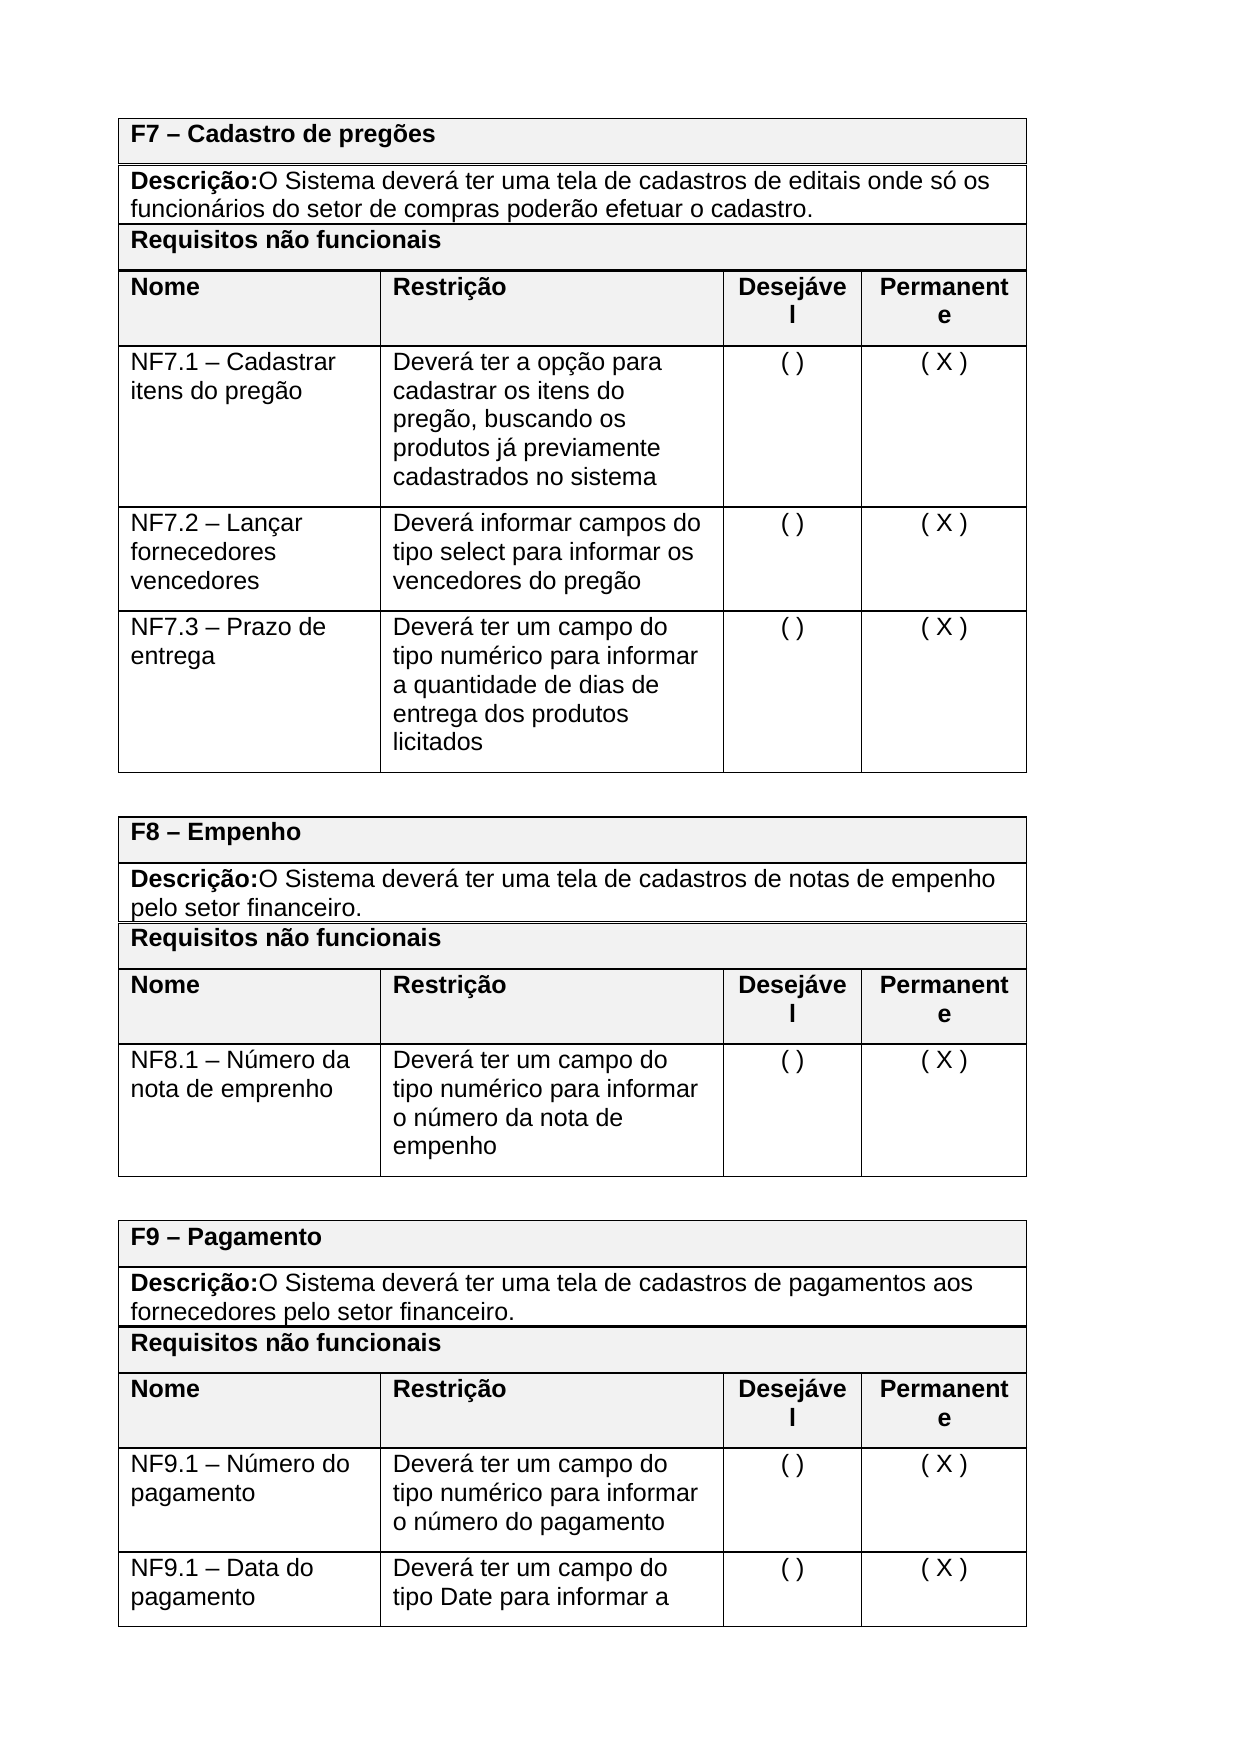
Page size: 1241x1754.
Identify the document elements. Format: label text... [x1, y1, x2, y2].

table_cell ( X ) [862, 347, 1026, 506]
table_cell Nome [119, 272, 380, 345]
table_header F9 – Pagamento [119, 1221, 1026, 1266]
table_cell Requisitos não funcionais [119, 1328, 1026, 1372]
table_cell Permanente [862, 272, 1026, 345]
table_cell ( X ) [862, 612, 1026, 772]
table_cell Deverá informar campos do tipo select para informar os vencedores do pregão [381, 508, 723, 610]
table_cell ( X ) [862, 1449, 1026, 1551]
table_cell Deverá ter um campo do tipo numérico para informar o número do pagamento [381, 1449, 723, 1551]
table_cell ( ) [724, 1553, 861, 1626]
table_cell Permanente [862, 1374, 1026, 1447]
table_cell ( ) [724, 508, 861, 610]
table_cell Desejável [724, 970, 861, 1043]
table_cell Deverá ter um campo do tipo numérico para informar a quantidade de dias de entrega dos produtos licitados [381, 612, 723, 772]
table_cell NF9.1 – Número do pagamento [119, 1449, 380, 1551]
table_cell NF7.1 – Cadastrar itens do pregão [119, 347, 380, 506]
table_cell ( ) [724, 1045, 861, 1176]
table_header F7 – Cadastro de pregões [119, 119, 1026, 163]
table_cell Descrição:O Sistema deverá ter uma tela de cadastros de pagamentos aos fornecedores pelo setor financeiro. [119, 1268, 1026, 1325]
table_cell Deverá ter um campo do tipo numérico para informar o número da nota de empenho [381, 1045, 723, 1176]
table_cell ( ) [724, 347, 861, 506]
table_cell Permanente [862, 970, 1026, 1043]
table_cell Requisitos não funcionais [119, 924, 1026, 968]
table_cell ( X ) [862, 508, 1026, 610]
table_cell Restrição [381, 970, 723, 1043]
table_cell NF8.1 – Número da nota de emprenho [119, 1045, 380, 1176]
table_cell Descrição:O Sistema deverá ter uma tela de cadastros de editais onde só os funcionários do setor de compras poderão efetuar o cadastro. [119, 166, 1026, 223]
table_cell ( ) [724, 1449, 861, 1551]
table_cell Desejável [724, 272, 861, 345]
table_cell Deverá ter um campo do tipo Date para informar a [381, 1553, 723, 1626]
table_cell ( X ) [862, 1045, 1026, 1176]
table_cell Requisitos não funcionais [119, 225, 1026, 269]
table_cell Desejável [724, 1374, 861, 1447]
table_cell Deverá ter a opção para cadastrar os itens do pregão, buscando os produtos já previamente cadastrados no sistema [381, 347, 723, 506]
table_cell Nome [119, 1374, 380, 1447]
table_cell Restrição [381, 272, 723, 345]
table_cell Nome [119, 970, 380, 1043]
table_cell ( X ) [862, 1553, 1026, 1626]
table_cell Descrição:O Sistema deverá ter uma tela de cadastros de notas de empenho pelo setor financeiro. [119, 864, 1026, 921]
table_cell Restrição [381, 1374, 723, 1447]
table_cell ( ) [724, 612, 861, 772]
table_cell NF9.1 – Data do pagamento [119, 1553, 380, 1626]
table_cell NF7.2 – Lançar fornecedores vencedores [119, 508, 380, 610]
table_header F8 – Empenho [119, 818, 1026, 862]
table_cell NF7.3 – Prazo de entrega [119, 612, 380, 772]
